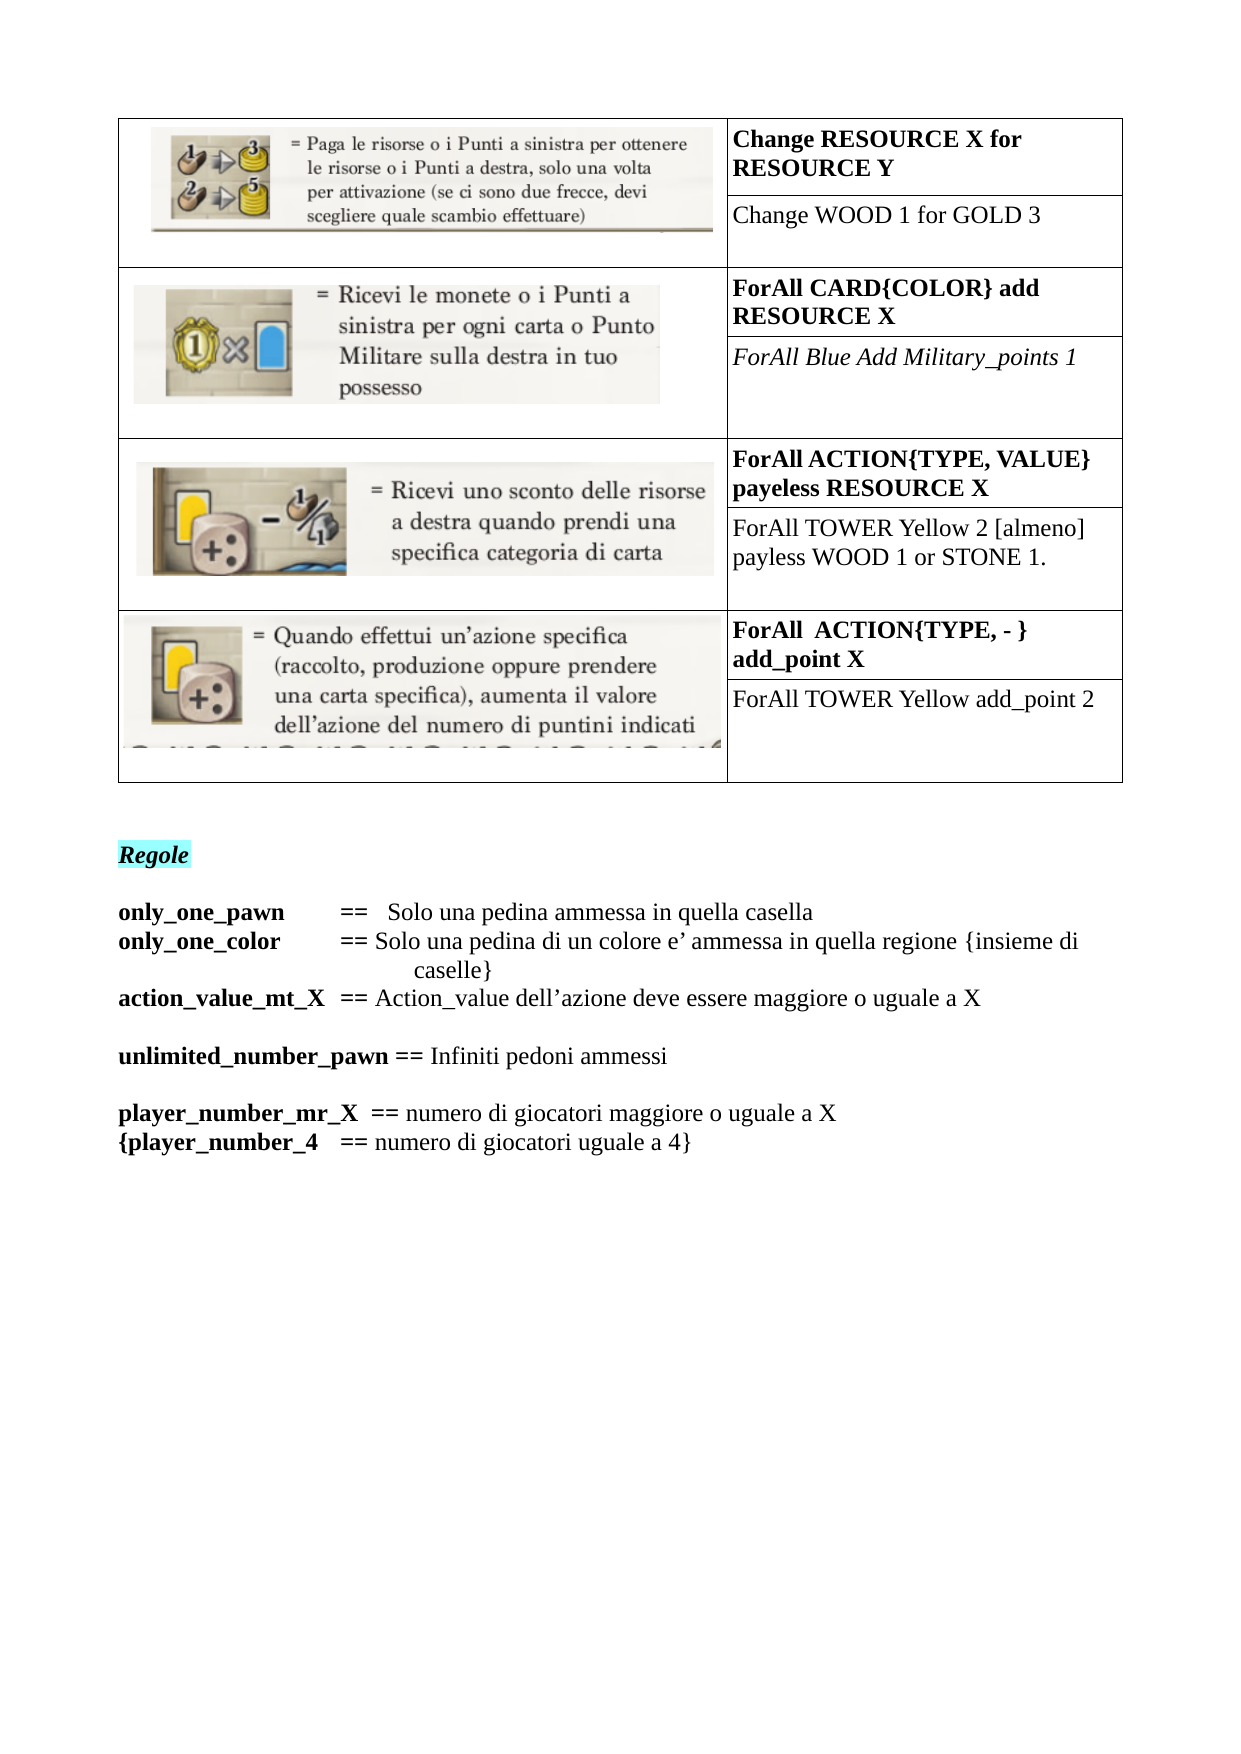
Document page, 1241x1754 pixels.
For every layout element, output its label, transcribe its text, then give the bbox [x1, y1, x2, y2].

table_cell ForAll ACTION{TYPE, - } add_point X [728, 611, 1122, 679]
text player_number_mr_X == numero di giocatori maggiore o uguale a X [118, 1098, 1122, 1127]
table_cell ForAll CARD{COLOR} add RESOURCE X [728, 268, 1122, 336]
text unlimited_number_pawn == Infiniti pedoni ammessi [118, 1041, 1122, 1070]
text {player_number_4 == numero di giocatori uguale a 4} [118, 1127, 1122, 1156]
table_cell Change RESOURCE X for RESOURCE Y [728, 119, 1122, 195]
picture [150, 127, 713, 233]
table_cell Change WOOD 1 for GOLD 3 [728, 196, 1122, 267]
table_cell [119, 119, 727, 267]
text only_one_pawn == Solo una pedina ammessa in quella casella [118, 897, 1122, 926]
table_cell [119, 268, 727, 438]
table_cell ForAll TOWER Yellow 2 [almeno] payless WOOD 1 or STONE 1. [728, 508, 1122, 610]
text only_one_color == Solo una pedina di un colore e’ ammessa in quella regione {insieme di caselle} [118, 926, 1122, 983]
text Regole [118, 840, 1122, 868]
table_cell ForAll TOWER Yellow add_point 2 [728, 680, 1122, 782]
text action_value_mt_X == Action_value dell’azione deve essere maggiore o uguale a X [118, 983, 1122, 1012]
table_cell [119, 611, 727, 782]
picture [133, 285, 660, 404]
table_cell [119, 439, 727, 610]
picture [123, 615, 721, 748]
table_cell ForAll Blue Add Military_points 1 [728, 337, 1122, 438]
table_cell ForAll ACTION{TYPE, VALUE} payeless RESOURCE X [728, 439, 1122, 507]
picture [136, 462, 715, 576]
